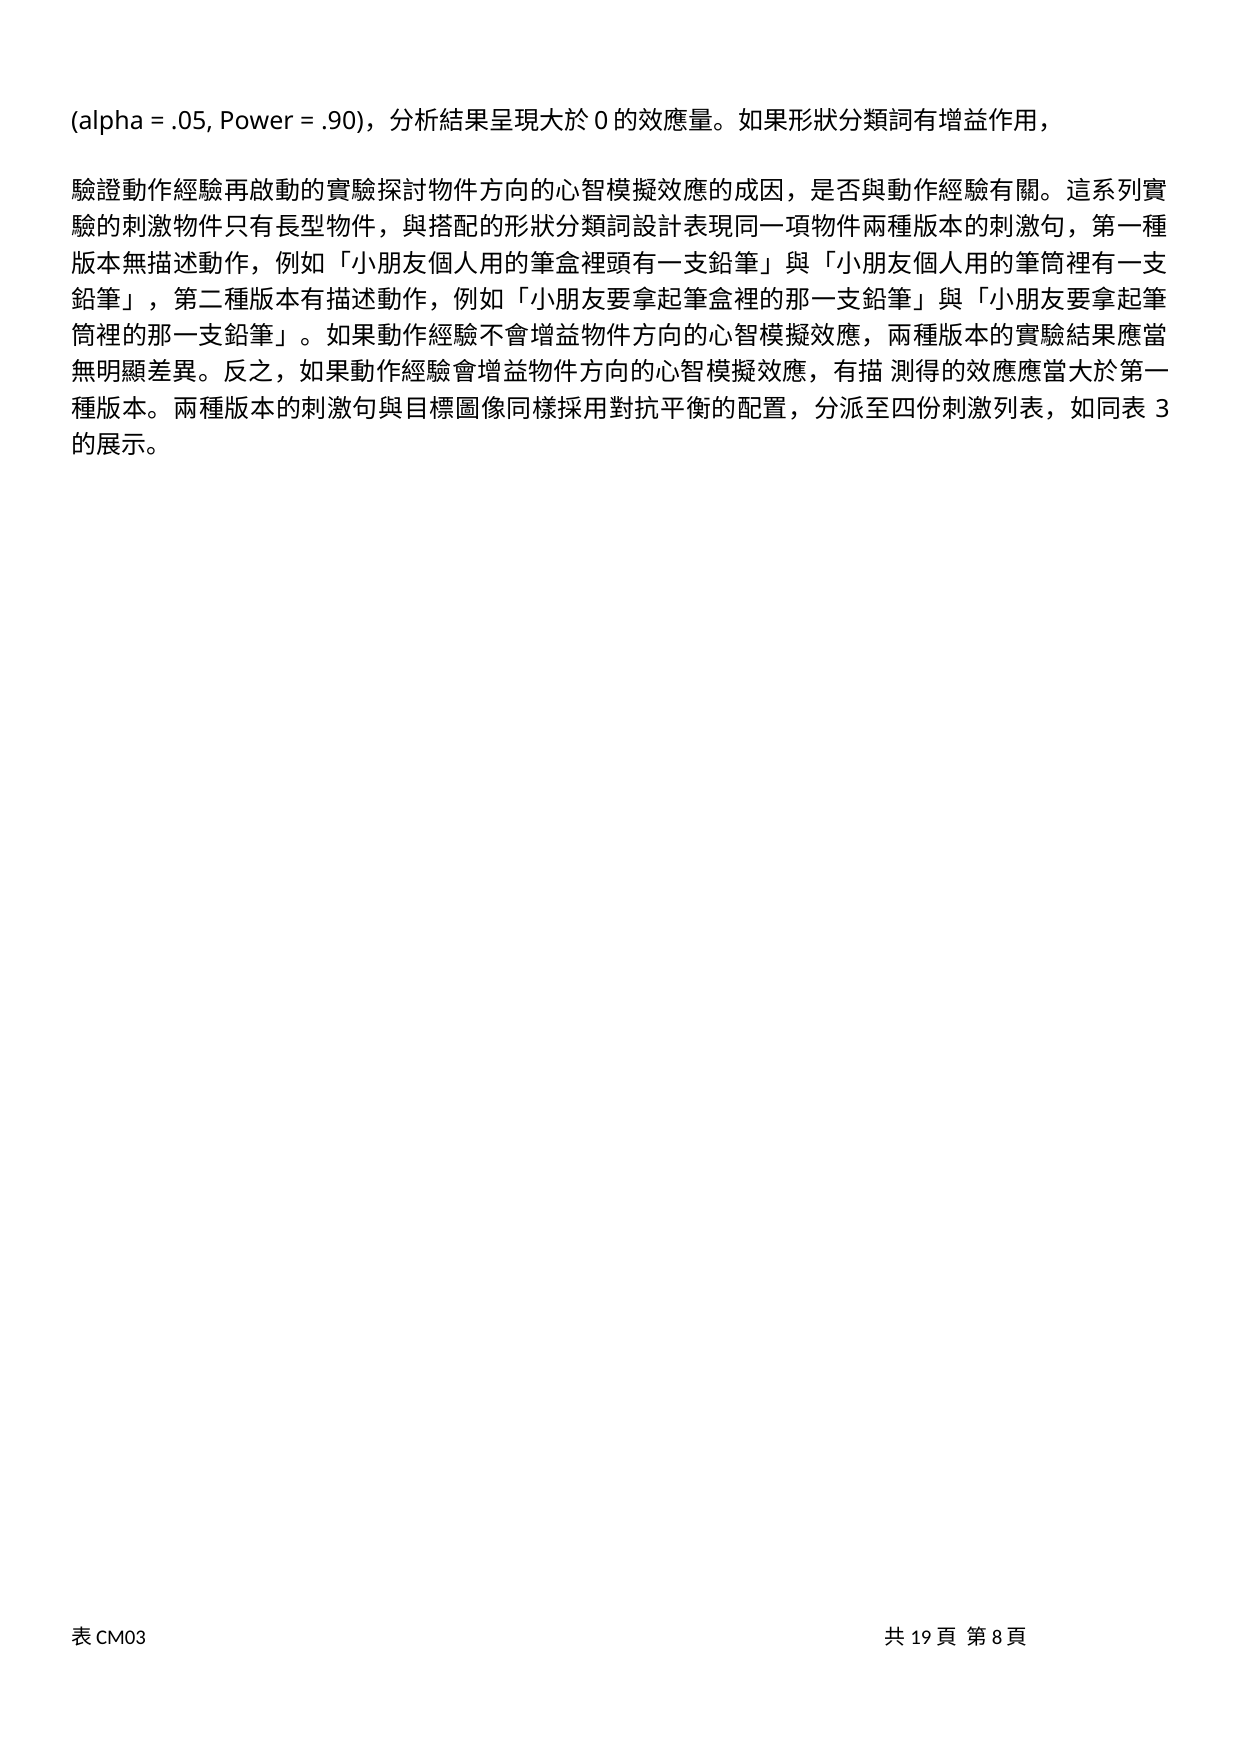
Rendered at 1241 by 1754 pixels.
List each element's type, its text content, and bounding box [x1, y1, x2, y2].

text (alpha = .05, Power = .90)，分析結果呈現大於0的效應量。如果形狀分類詞有增益作用， [71, 100, 1169, 137]
text 驗證動作經驗再啟動的實驗探討物件方向的心智模擬效應的成因，是否與動作經驗有關。這系列實驗的刺激物件只有長型物件，與搭配的形狀分類詞設計表現同一項物件兩種版本的刺激句，第一種版本無描述動作，例如「小朋友個人用的筆盒裡頭有一支鉛筆」與「小朋友個人用的筆筒裡有一支鉛筆」，第二種版本有描述動作，例如「小朋友要拿起筆盒裡的那一支鉛筆」與「小朋友要拿起筆筒裡的那一支鉛筆」。如果動作經驗不會增益物件方向的心智模擬效應，兩種版本的實驗結果應當無明顯差異。反之，如果動作經驗會增益物件方向的心智模擬效應，有描 測得的效應應當大於第一種版本。兩種版本的刺激句與目標圖像同樣採用對抗平衡的配置，分派至四份刺激列表，如同表3的展示。 [71, 171, 1169, 461]
